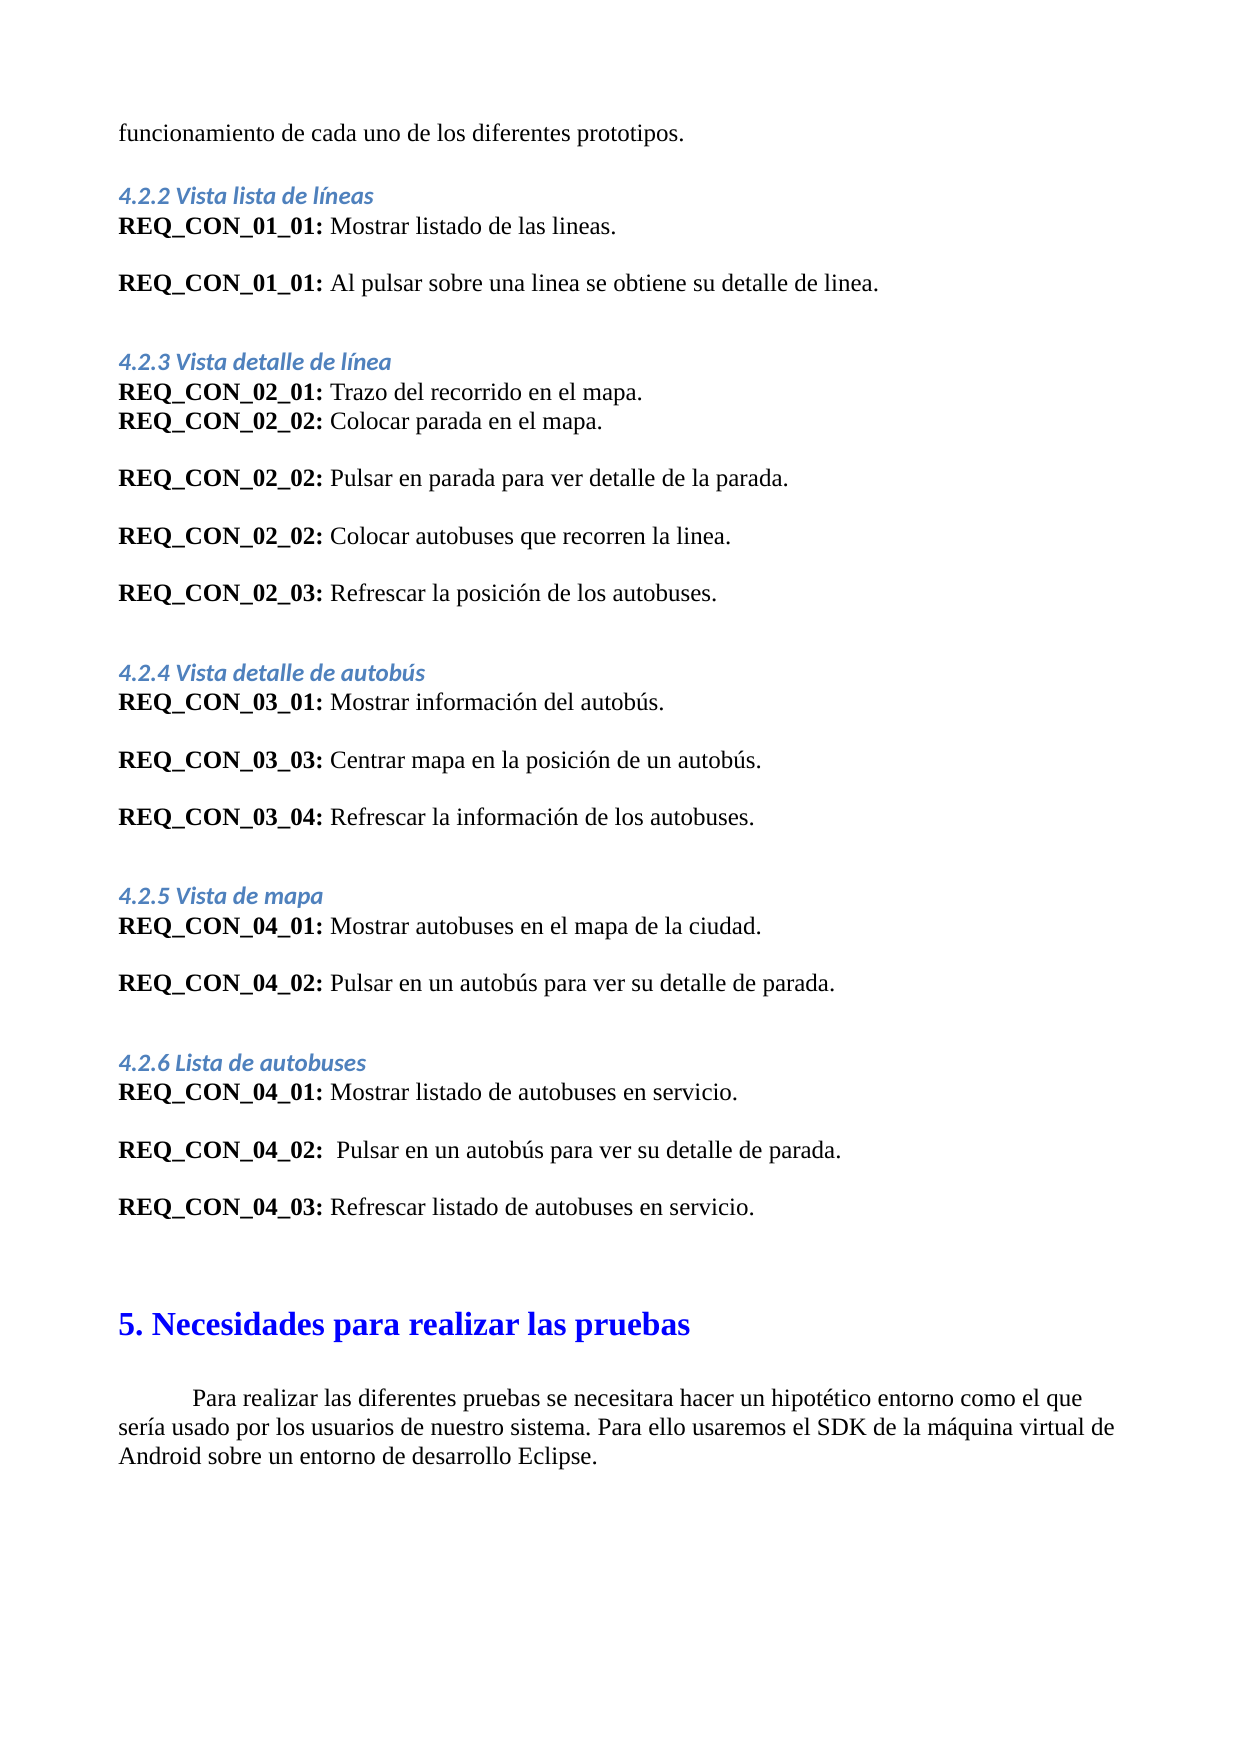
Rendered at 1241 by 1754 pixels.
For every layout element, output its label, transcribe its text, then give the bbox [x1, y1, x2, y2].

text REQ_CON_04_01: Mostrar autobuses en el mapa de la ciudad. [118, 911, 1122, 940]
subtitle 4.2.2 Vista lista de líneas [118, 180, 1122, 211]
text REQ_CON_04_03: Refrescar listado de autobuses en servicio. [118, 1192, 1122, 1221]
text REQ_CON_01_01: Mostrar listado de las lineas. [118, 211, 1122, 239]
text REQ_CON_01_01: Al pulsar sobre una linea se obtiene su detalle de linea. [118, 268, 1122, 297]
text REQ_CON_04_01: Mostrar listado de autobuses en servicio. [118, 1077, 1122, 1106]
subtitle 5. Necesidades para realizar las pruebas [118, 1304, 1122, 1342]
text funcionamiento de cada uno de los diferentes prototipos. [118, 118, 1122, 147]
subtitle 4.2.3 Vista detalle de línea [118, 347, 1122, 377]
text REQ_CON_02_01: Trazo del recorrido en el mapa. [118, 377, 1122, 406]
text REQ_CON_03_01: Mostrar información del autobús. [118, 687, 1122, 716]
text REQ_CON_03_04: Refrescar la información de los autobuses. [118, 802, 1122, 831]
text REQ_CON_02_03: Refrescar la posición de los autobuses. [118, 578, 1122, 607]
subtitle 4.2.5 Vista de mapa [118, 881, 1122, 911]
text REQ_CON_02_02: Colocar autobuses que recorren la linea. [118, 521, 1122, 549]
text REQ_CON_02_02: Colocar parada en el mapa. [118, 406, 1122, 434]
text REQ_CON_04_02: Pulsar en un autobús para ver su detalle de parada. [118, 1135, 1122, 1164]
subtitle 4.2.6 Lista de autobuses [118, 1047, 1122, 1077]
text Para realizar las diferentes pruebas se necesitara hacer un hipotético entorno como el que sería usado por los usuarios de nuestro sistema. Para ello usaremos el SDK de la máquina virtual de Android sobre un entorno de desarrollo Eclipse. [118, 1383, 1122, 1470]
subtitle 4.2.4 Vista detalle de autobús [118, 657, 1122, 687]
text REQ_CON_03_03: Centrar mapa en la posición de un autobús. [118, 745, 1122, 773]
text REQ_CON_02_02: Pulsar en parada para ver detalle de la parada. [118, 463, 1122, 492]
text REQ_CON_04_02: Pulsar en un autobús para ver su detalle de parada. [118, 968, 1122, 997]
